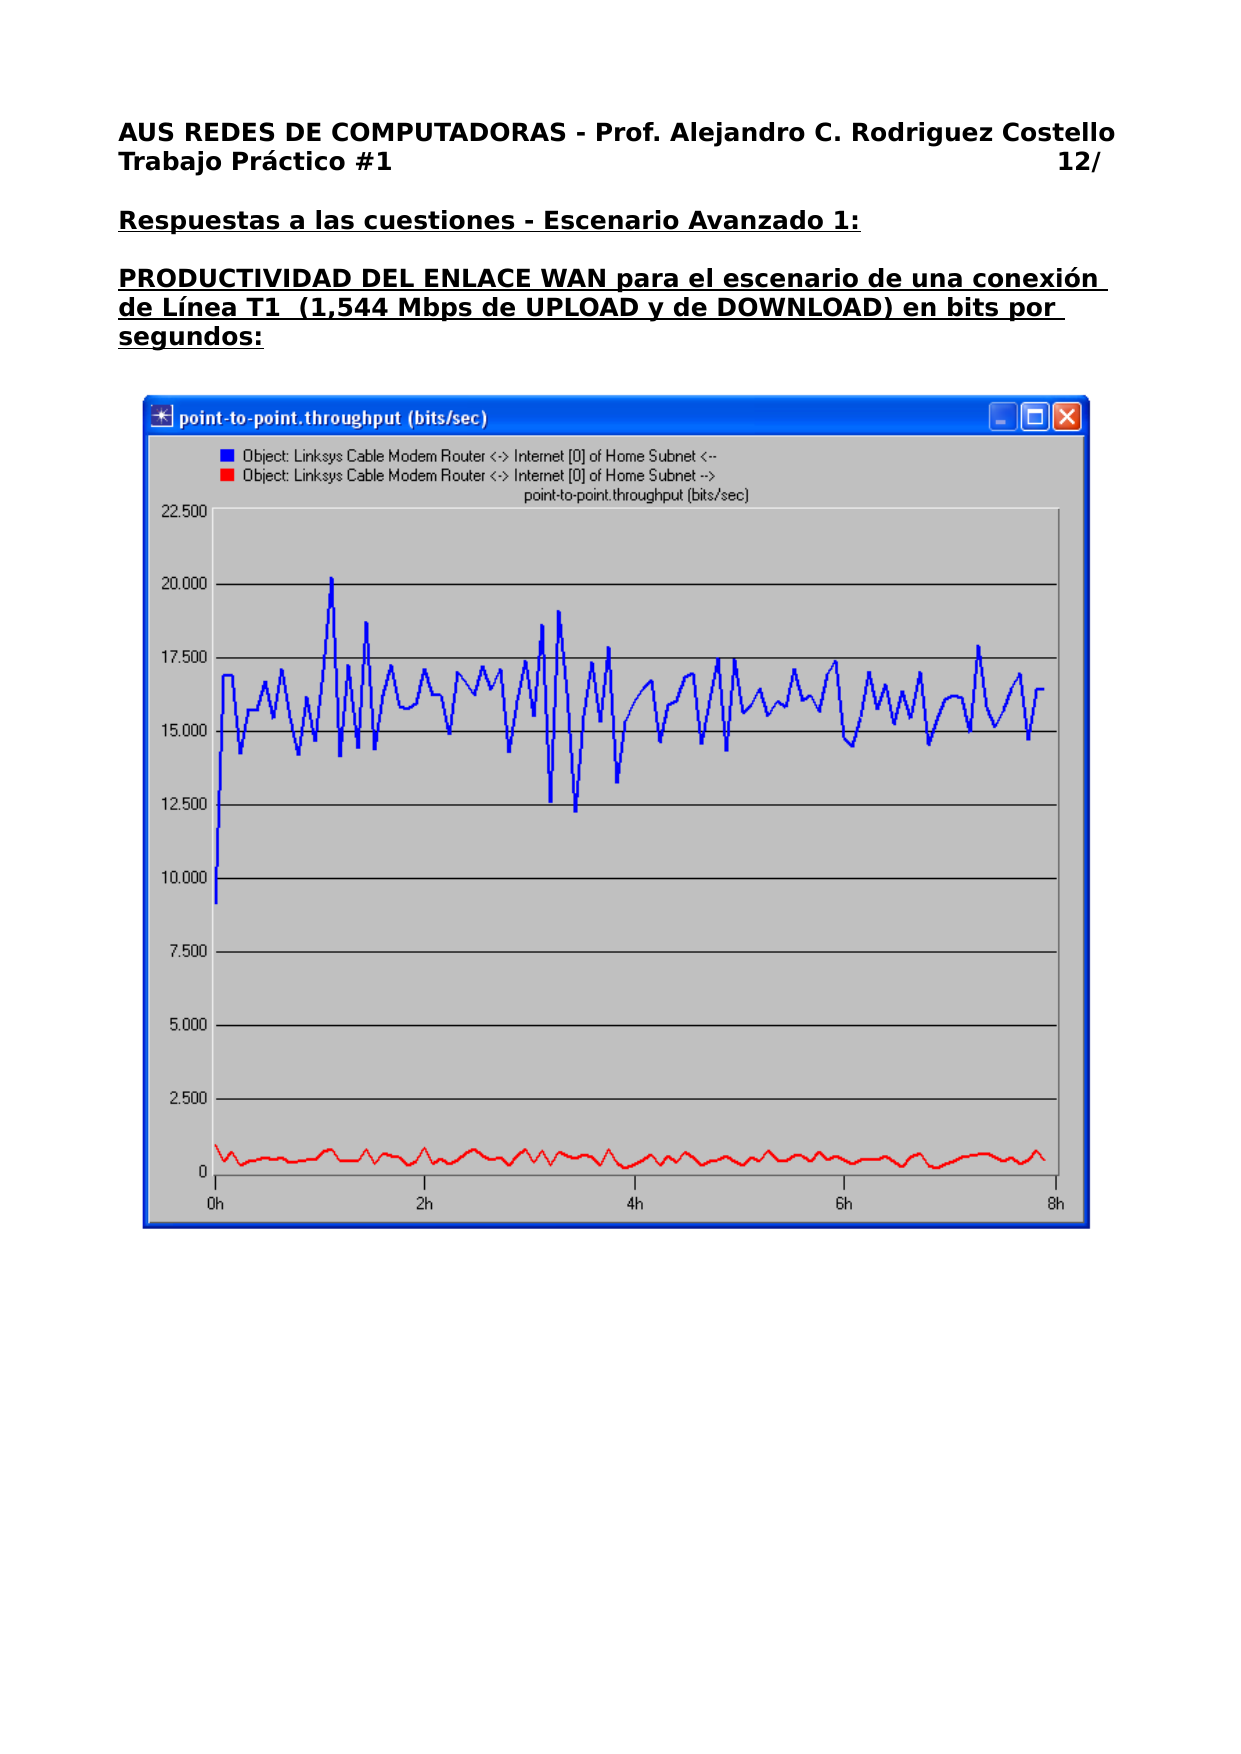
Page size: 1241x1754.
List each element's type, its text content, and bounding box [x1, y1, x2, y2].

picture [118, 381, 1122, 1247]
text Respuestas a las cuestiones - Escenario Avanzado 1: [118, 206, 1122, 235]
text PRODUCTIVIDAD DEL ENLACE WAN para el escenario de una conexión de Línea T1 (1,544 Mbps de UPLOAD y de DOWNLOAD) en bits por segundos: [118, 264, 1122, 352]
